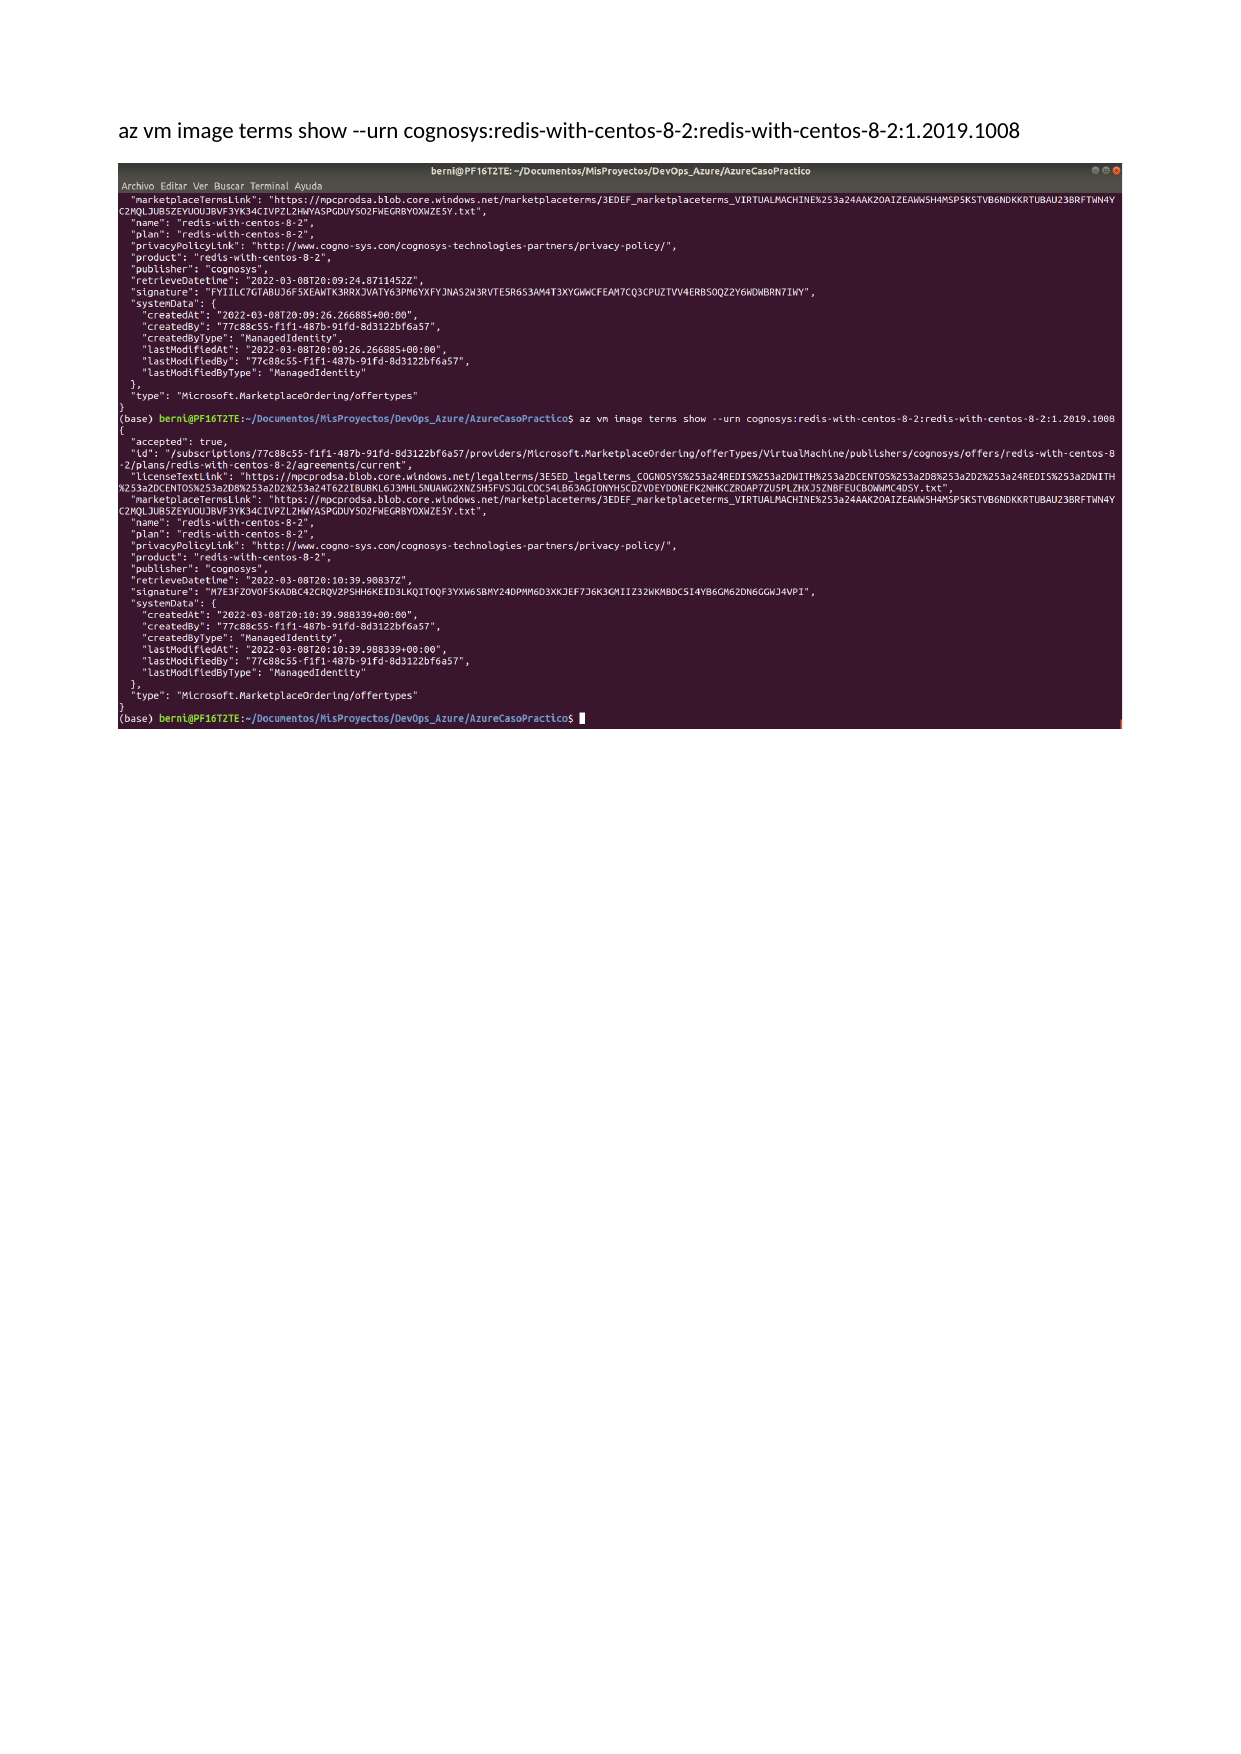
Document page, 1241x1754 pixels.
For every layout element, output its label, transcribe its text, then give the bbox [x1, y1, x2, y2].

text az vm image terms show --urn cognosys:redis-with-centos-8-2:redis-with-centos-8-2:1.2019.1008 [118, 118, 1122, 143]
picture [118, 163, 1123, 729]
